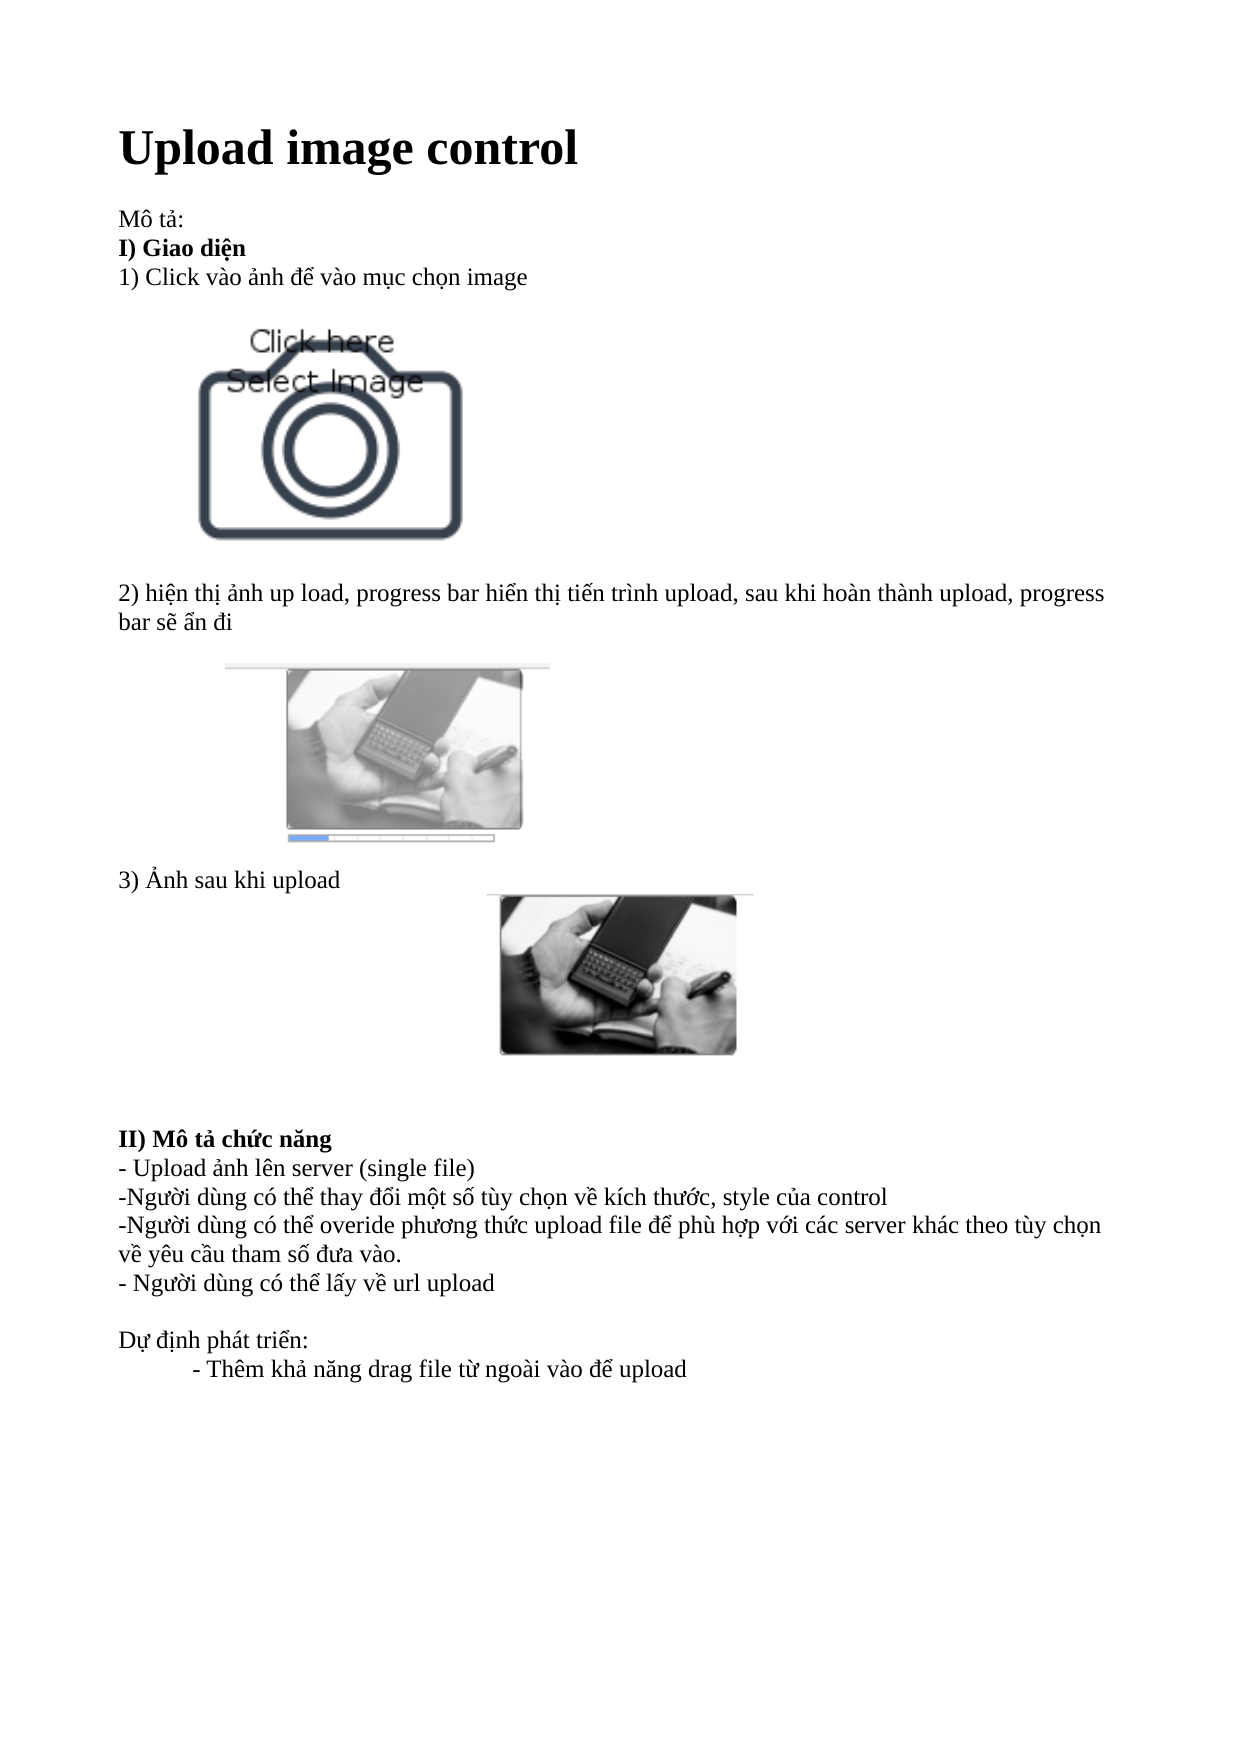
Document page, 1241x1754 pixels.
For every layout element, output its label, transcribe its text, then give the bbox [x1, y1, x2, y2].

text - Upload ảnh lên server (single file) [118, 1153, 1122, 1182]
text 1) Click vào ảnh để vào mục chọn image [118, 262, 1122, 291]
picture [486, 894, 754, 1079]
text Dự định phát triển: [118, 1326, 1122, 1354]
text Mô tả: [118, 204, 1122, 233]
picture [197, 307, 465, 574]
text - Người dùng có thể lấy về url upload [118, 1268, 1122, 1297]
text - Thêm khả năng drag file từ ngoài vào để upload [118, 1354, 1122, 1383]
text -Người dùng có thể thay đổi một số tùy chọn về kích thước, style của control [118, 1182, 1122, 1211]
text I) Giao diện [118, 233, 1122, 262]
text Upload image control [118, 118, 1122, 176]
text 3) Ảnh sau khi upload [118, 866, 1122, 894]
text -Người dùng có thể overide phương thức upload file để phù hợp với các server khác theo tùy chọn về yêu cầu tham số đưa vào. [118, 1211, 1122, 1268]
picture [224, 663, 550, 866]
text II) Mô tả chức năng [118, 1124, 1122, 1153]
text 2) hiện thị ảnh up load, progress bar hiển thị tiến trình upload, sau khi hoàn thành upload, progress bar sẽ ẩn đi [118, 578, 1122, 636]
